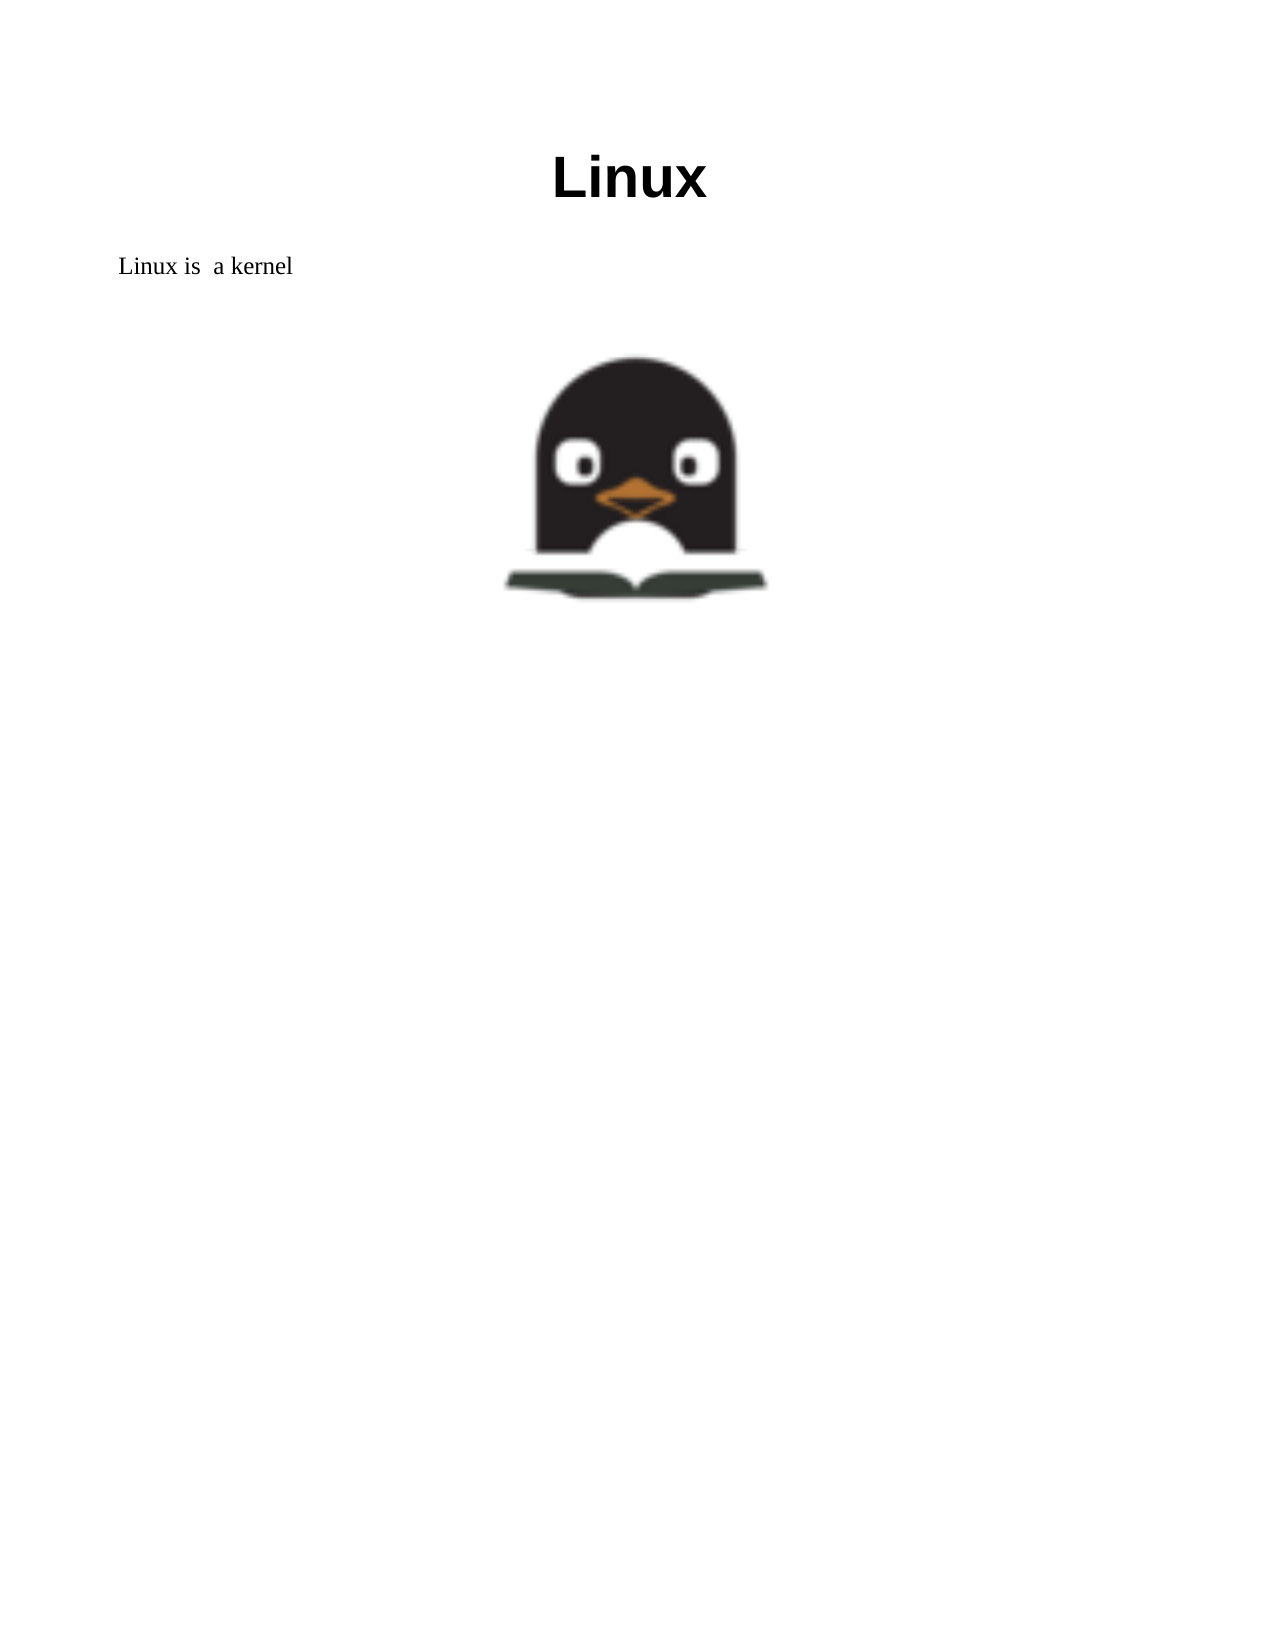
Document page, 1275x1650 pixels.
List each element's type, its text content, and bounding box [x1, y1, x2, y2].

text Linux is a kernel [118, 251, 1157, 280]
picture [438, 280, 837, 679]
title Linux [118, 143, 1157, 210]
